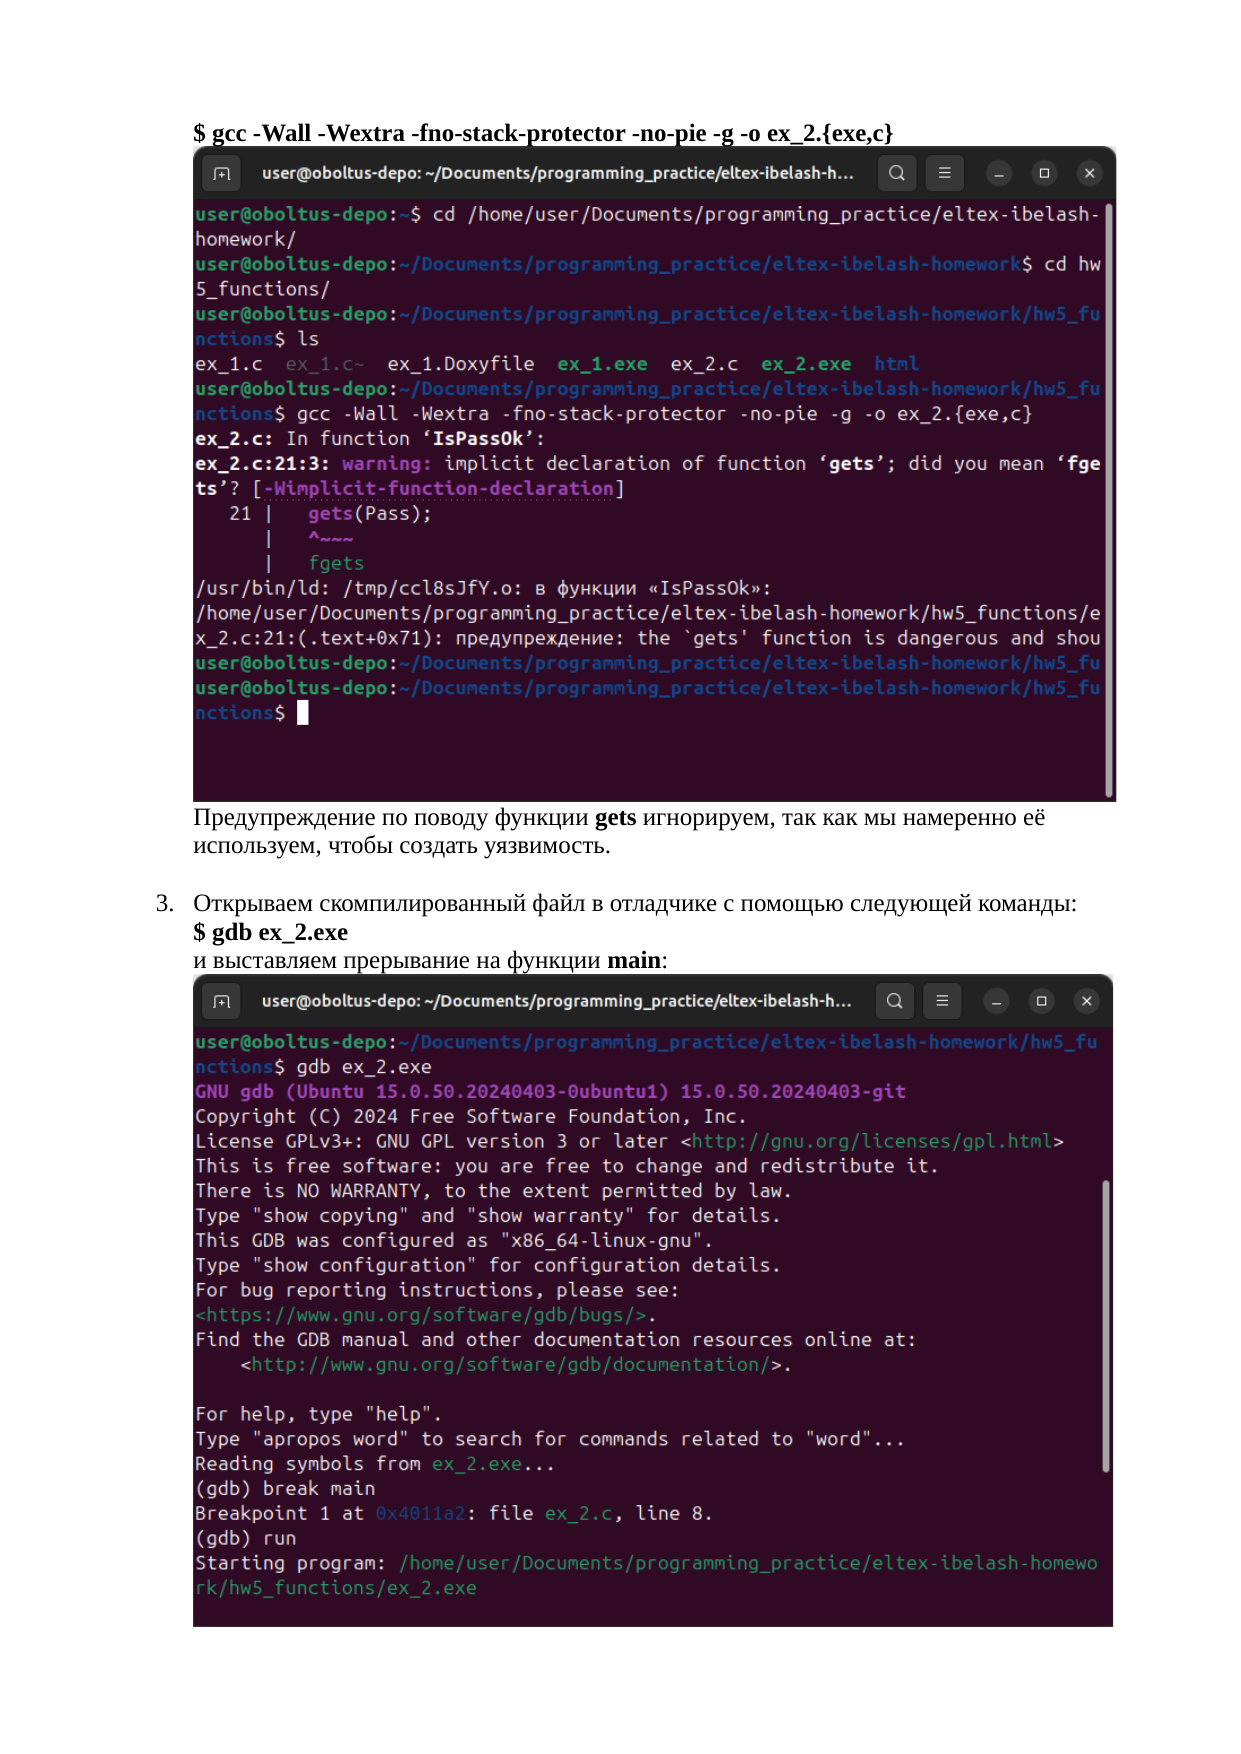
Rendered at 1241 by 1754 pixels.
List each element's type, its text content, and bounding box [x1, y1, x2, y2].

list Открываем скомпилированный файл в отладчике с помощью следующей команды: $ gdb ex_2.exe и выставляем прерывание на функции main: [156, 888, 1122, 1627]
picture [193, 146, 1117, 802]
list $ gcc -Wall -Wextra -fno-stack-protector -no-pie -g -o ex_2.{exe,c} [156, 118, 1122, 802]
list Предупреждение по поводу функции gets игнорируем, так как мы намеренно её используем, чтобы создать уязвимость. [156, 802, 1122, 888]
picture [193, 974, 1114, 1627]
